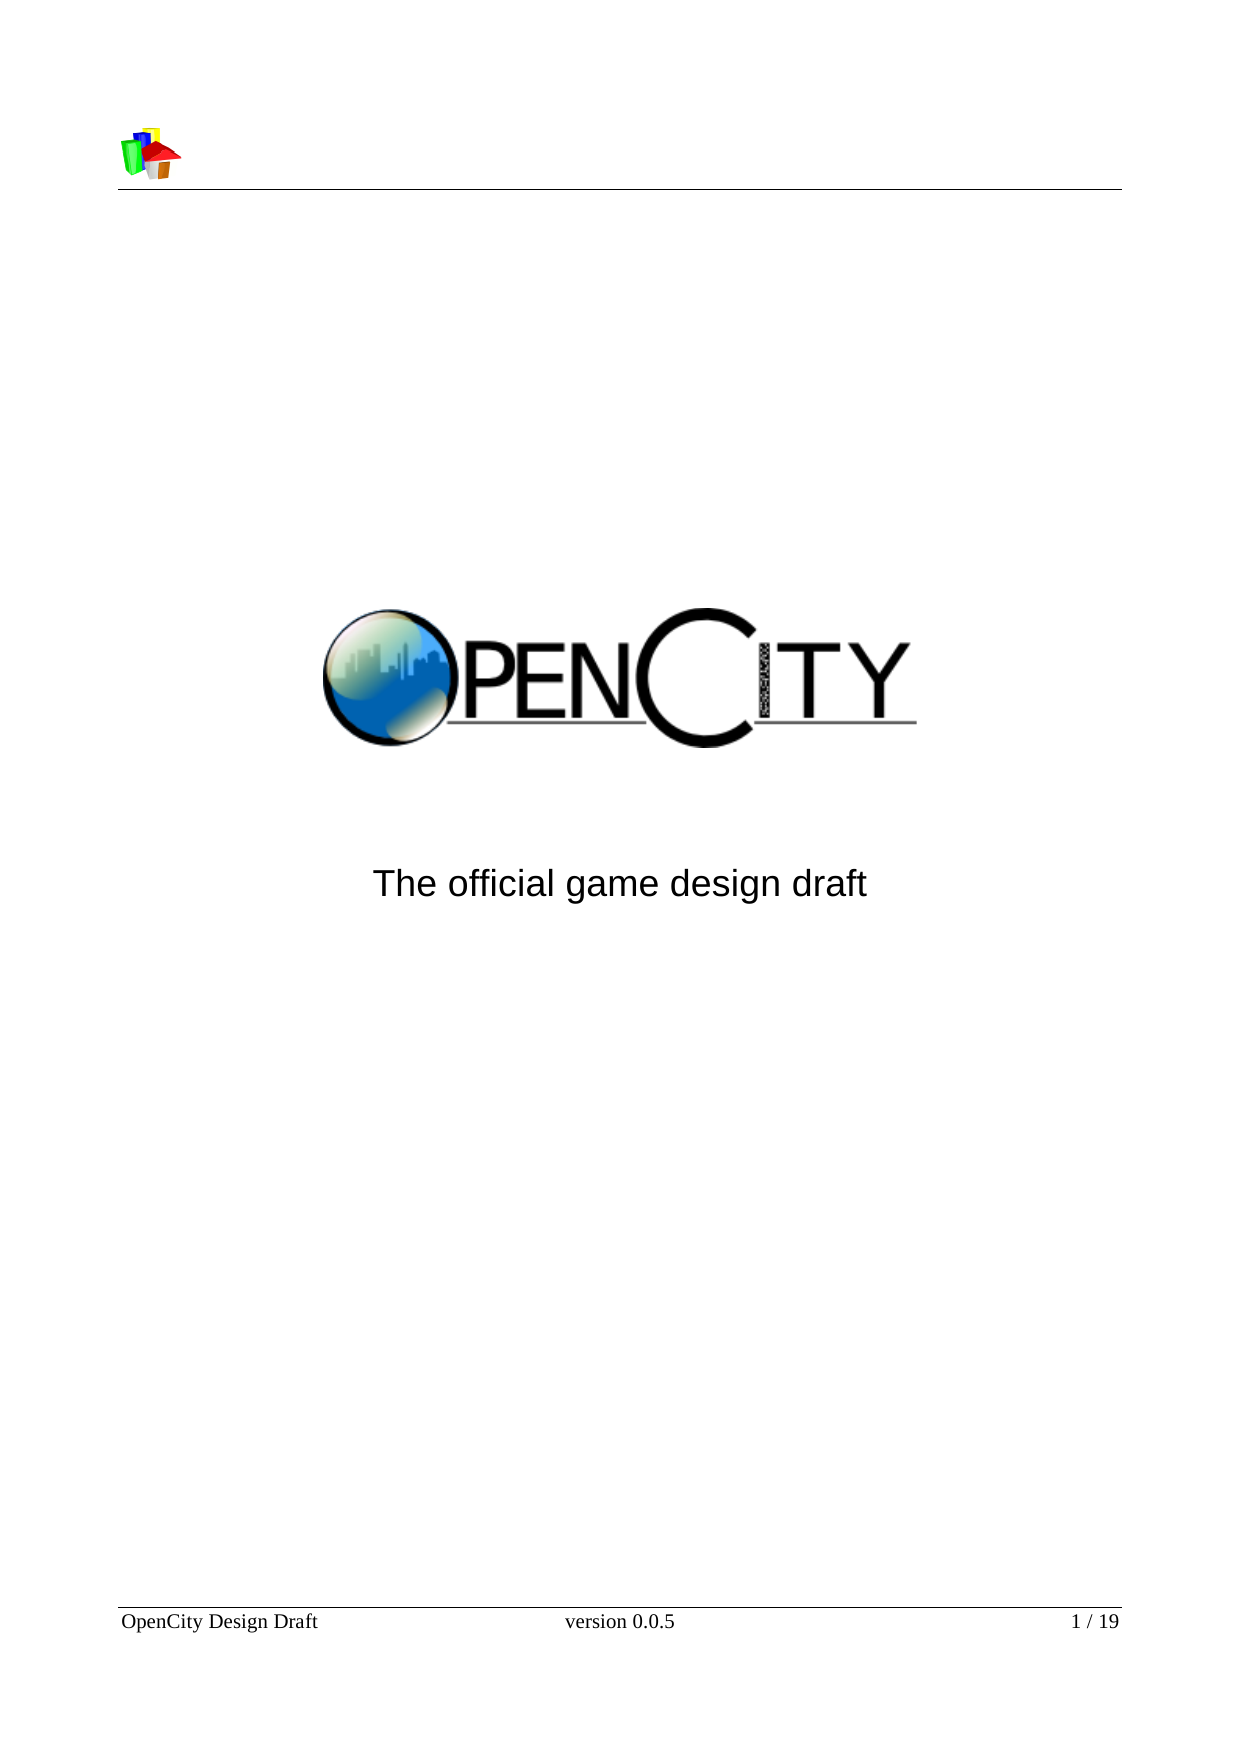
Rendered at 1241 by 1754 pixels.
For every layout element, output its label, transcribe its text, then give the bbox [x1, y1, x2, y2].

picture [121, 121, 182, 186]
subtitle The official game design draft [118, 863, 1122, 905]
picture [323, 608, 917, 748]
